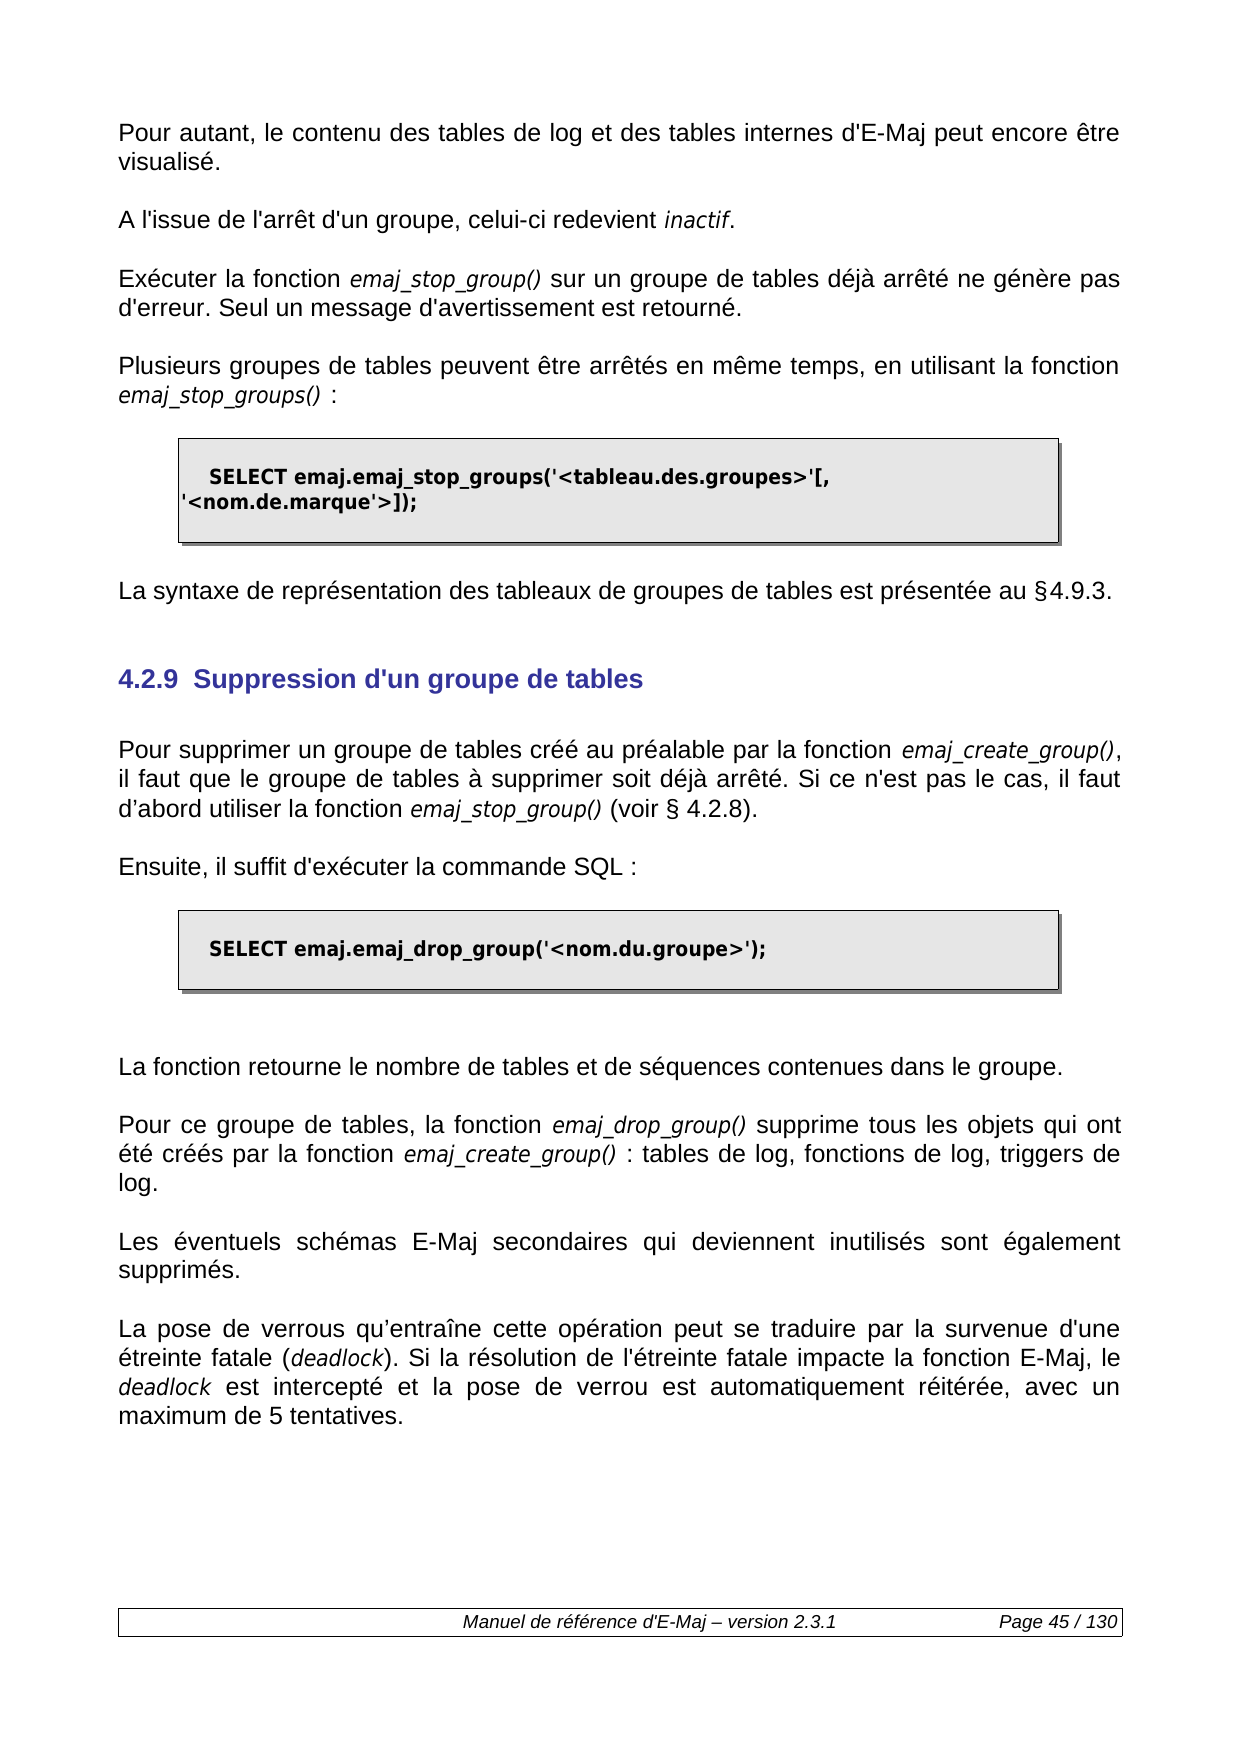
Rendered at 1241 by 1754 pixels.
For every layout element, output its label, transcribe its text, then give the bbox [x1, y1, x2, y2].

text Pour supprimer un groupe de tables créé au préalable par la fonction emaj_create_group(), il faut que le groupe de tables à supprimer soit déjà arrêté. Si ce n'est pas le cas, il faut d’abord utiliser la fonction emaj_stop_group() (voir § 4.2.8). [118, 735, 1122, 822]
subtitle Suppression d'un groupe de tables [118, 663, 1122, 694]
text La fonction retourne le nombre de tables et de séquences contenues dans le groupe. [118, 1052, 1122, 1081]
text La syntaxe de représentation des tableaux de groupes de tables est présentée au §4.9.3. [118, 576, 1122, 604]
text La pose de verrous qu’entraîne cette opération peut se traduire par la survenue d'une étreinte fatale (deadlock). Si la résolution de l'étreinte fatale impacte la fonction E-Maj, le deadlock est intercepté et la pose de verrou est automatiquement réitérée, avec un maximum de 5 tentatives. [118, 1313, 1122, 1430]
text SELECT emaj.emaj_stop_groups('<tableau.des.groupes>'[, '<nom.de.marque'>]); [179, 462, 1058, 511]
text A l'issue de l'arrêt d'un groupe, celui-ci redevient inactif. [118, 205, 1122, 234]
text Les éventuels schémas E-Maj secondaires qui deviennent inutilisés sont également supprimés. [118, 1226, 1122, 1284]
text Pour ce groupe de tables, la fonction emaj_drop_group() supprime tous les objets qui ont été créés par la fonction emaj_create_group() : tables de log, fonctions de log, triggers de log. [118, 1110, 1122, 1197]
text Plusieurs groupes de tables peuvent être arrêtés en même temps, en utilisant la fonction emaj_stop_groups() : [118, 351, 1122, 409]
text Ensuite, il suffit d'exécuter la commande SQL : [118, 852, 1122, 881]
text Exécuter la fonction emaj_stop_group() sur un groupe de tables déjà arrêté ne génère pas d'erreur. Seul un message d'avertissement est retourné. [118, 263, 1122, 322]
text SELECT emaj.emaj_drop_group('<nom.du.groupe>'); [179, 934, 1058, 959]
text Pour autant, le contenu des tables de log et des tables internes d'E-Maj peut encore être visualisé. [118, 118, 1122, 176]
